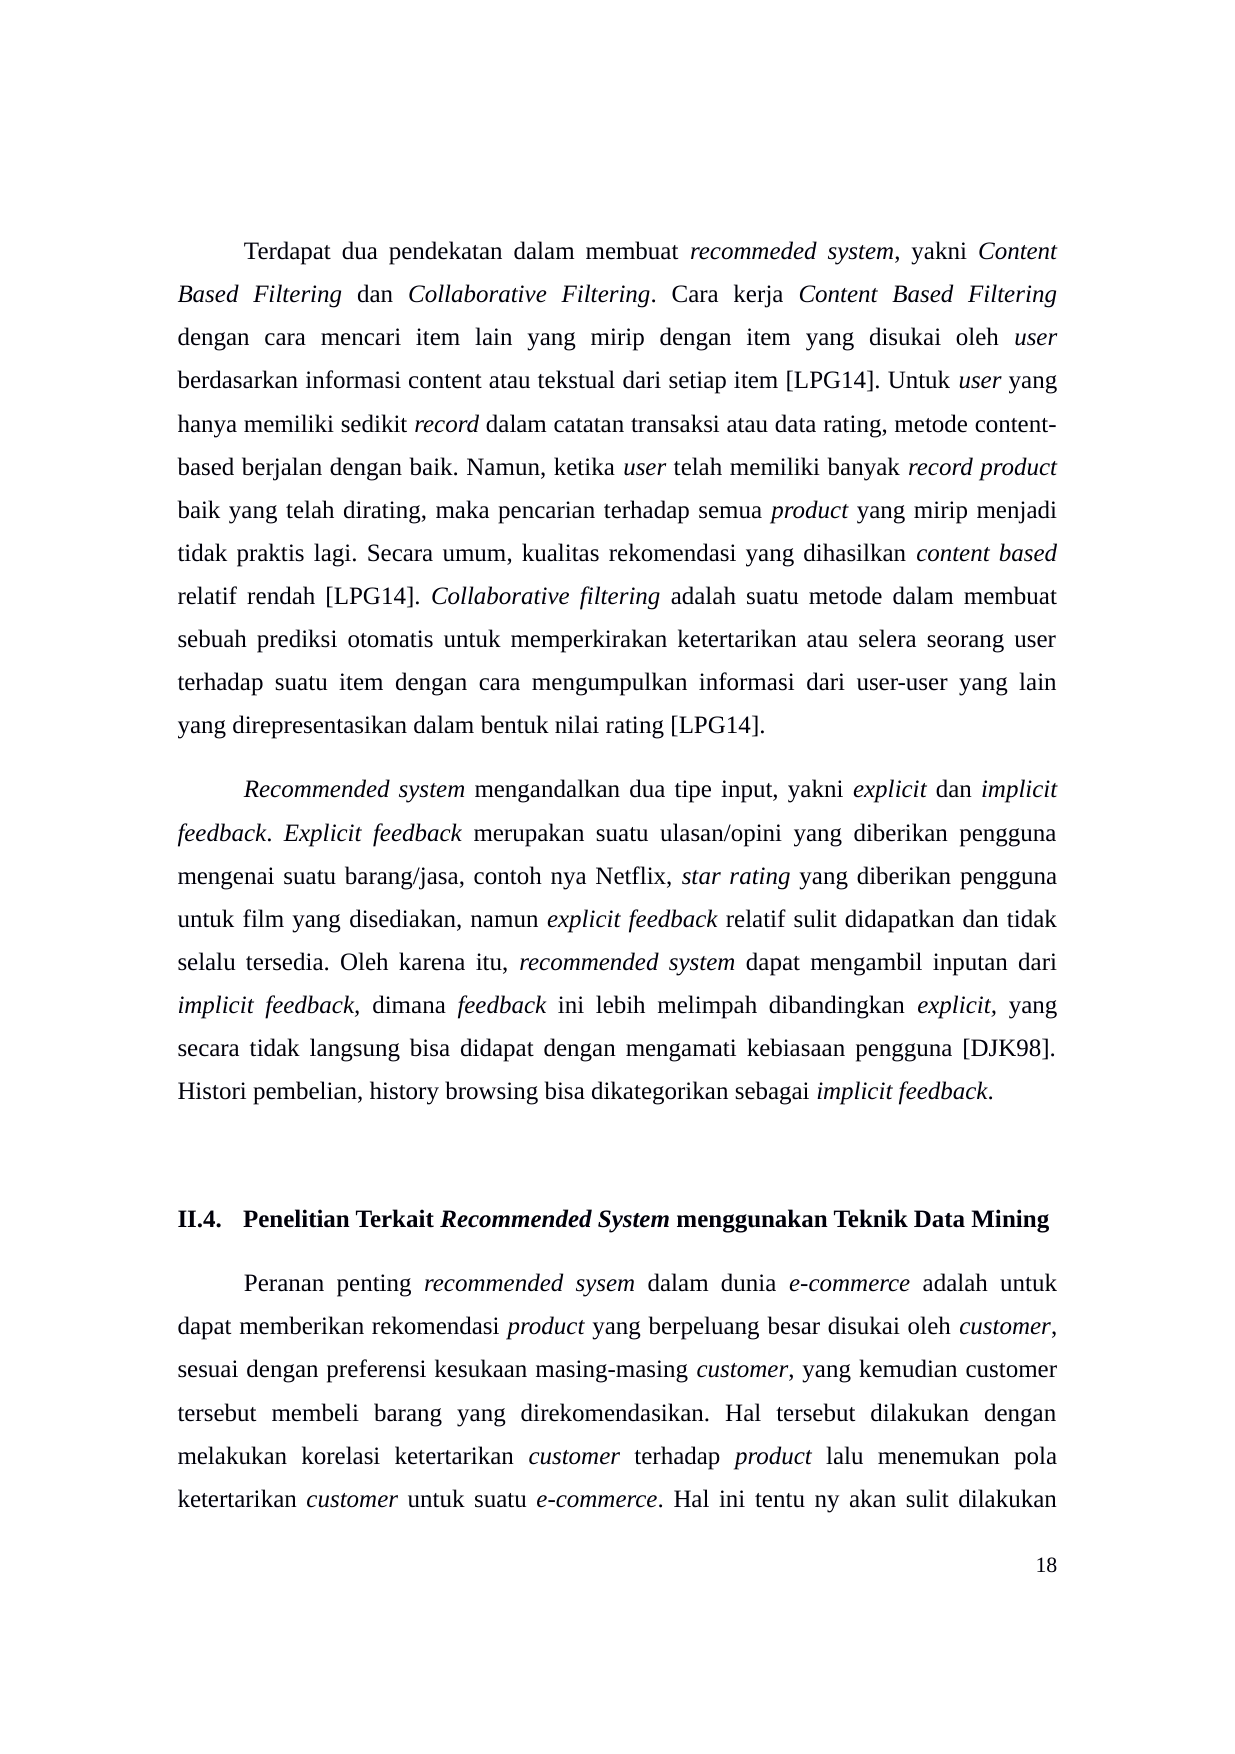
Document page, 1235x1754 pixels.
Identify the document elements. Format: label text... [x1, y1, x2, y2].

subtitle Penelitian Terkait Recommended System menggunakan Teknik Data Mining [177, 1204, 1057, 1233]
text Recommended system mengandalkan dua tipe input, yakni explicit dan implicit feedback. Explicit feedback merupakan suatu ulasan/opini yang diberikan pengguna mengenai suatu barang/jasa, contoh nya Netflix, star rating yang diberikan pengguna untuk film yang disediakan, namun explicit feedback relatif sulit didapatkan dan tidak selalu tersedia. Oleh karena itu, recommended system dapat mengambil inputan dari implicit feedback, dimana feedback ini lebih melimpah dibandingkan explicit, yang secara tidak langsung bisa didapat dengan mengamati kebiasaan pengguna [DJK98]. Histori pembelian, history browsing bisa dikategorikan sebagai implicit feedback. [177, 774, 1057, 1105]
text Peranan penting recommended sysem dalam dunia e-commerce adalah untuk dapat memberikan rekomendasi product yang berpeluang besar disukai oleh customer, sesuai dengan preferensi kesukaan masing-masing customer, yang kemudian customer tersebut membeli barang yang direkomendasikan. Hal tersebut dilakukan dengan melakukan korelasi ketertarikan customer terhadap product lalu menemukan pola ketertarikan customer untuk suatu e-commerce. Hal ini tentu ny akan sulit dilakukan [177, 1268, 1057, 1513]
text Terdapat dua pendekatan dalam membuat recommeded system, yakni Content Based Filtering dan Collaborative Filtering. Cara kerja Content Based Filtering dengan cara mencari item lain yang mirip dengan item yang disukai oleh user berdasarkan informasi content atau tekstual dari setiap item [LPG14]. Untuk user yang hanya memiliki sedikit record dalam catatan transaksi atau data rating, metode content-based berjalan dengan baik. Namun, ketika user telah memiliki banyak record product baik yang telah dirating, maka pencarian terhadap semua product yang mirip menjadi tidak praktis lagi. Secara umum, kualitas rekomendasi yang dihasilkan content based relatif rendah [LPG14]. Collaborative filtering adalah suatu metode dalam membuat sebuah prediksi otomatis untuk memperkirakan ketertarikan atau selera seorang user terhadap suatu item dengan cara mengumpulkan informasi dari user-user yang lain yang direpresentasikan dalam bentuk nilai rating [LPG14]. [177, 236, 1057, 739]
